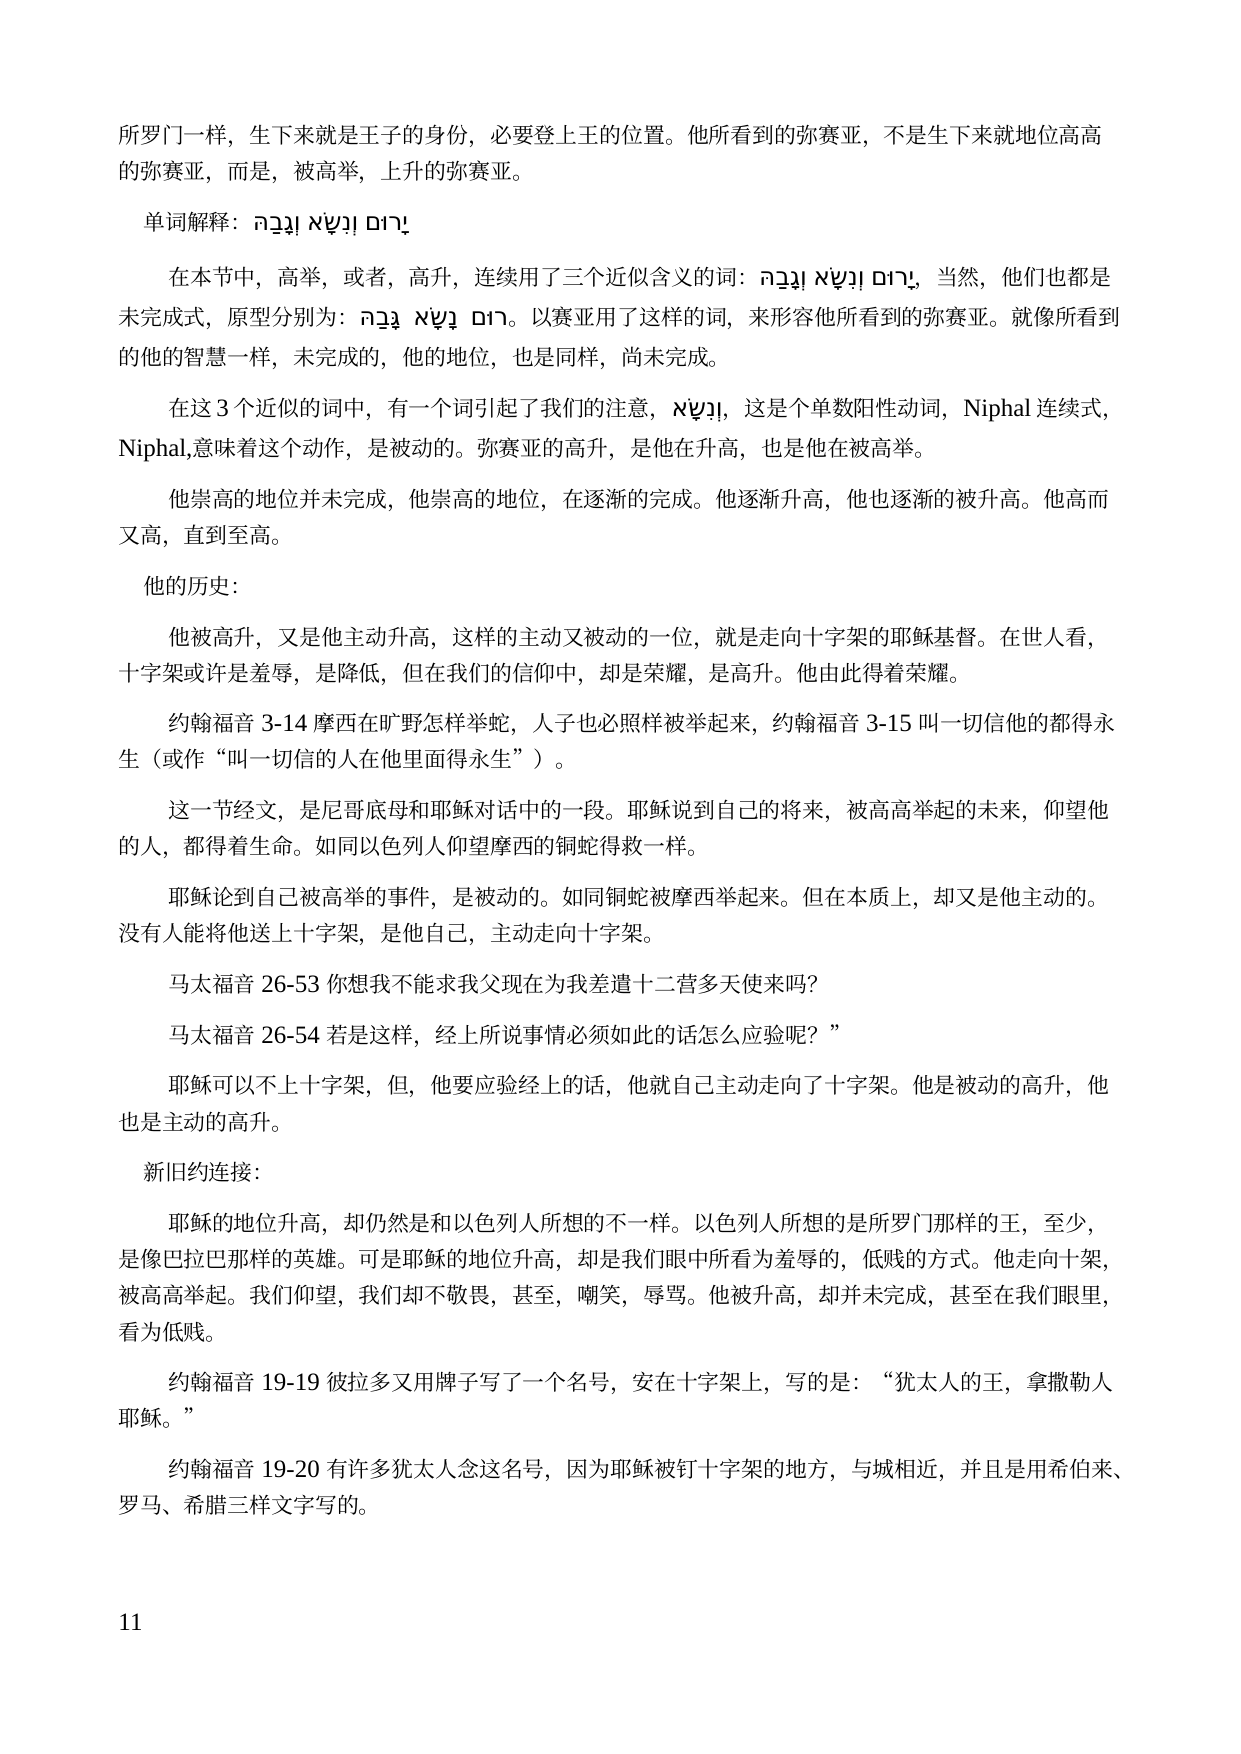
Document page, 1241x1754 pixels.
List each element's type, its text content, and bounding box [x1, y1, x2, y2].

text 耶稣论到自己被高举的事件，是被动的。如同铜蛇被摩西举起来。但在本质上，却又是他主动的。没有人能将他送上十字架，是他自己，主动走向十字架。 [118, 880, 1122, 948]
text 他崇高的地位并未完成，他崇高的地位，在逐渐的完成。他逐渐升高，他也逐渐的被升高。他高而又高，直到至高。 [118, 482, 1122, 550]
text 单词解释：יָרוּם וְנִשָֹא וְגָבַהּ [118, 205, 1122, 240]
text 耶稣的地位升高，却仍然是和以色列人所想的不一样。以色列人所想的是所罗门那样的王，至少，是像巴拉巴那样的英雄。可是耶稣的地位升高，却是我们眼中所看为羞辱的，低贱的方式。他走向十架，被高高举起。我们仰望，我们却不敬畏，甚至，嘲笑，辱骂。他被升高，却并未完成，甚至在我们眼里，看为低贱。 [118, 1206, 1122, 1346]
text 在本节中，高举，或者，高升，连续用了三个近似含义的词：יָרוּם וְנִשָֹא וְגָבַהּ，当然，他们也都是未完成式，原型分别为：רוּם נָשָֹא גָּבַהּ。以赛亚用了这样的词，来形容他所看到的弥赛亚。就像所看到的他的智慧一样，未完成的，他的地位，也是同样，尚未完成。 [118, 260, 1122, 372]
text 他的历史： [118, 569, 1122, 600]
text 新旧约连接： [118, 1156, 1122, 1187]
text 马太福音 26-53 你想我不能求我父现在为我差遣十二营多天使来吗？ [118, 967, 1122, 999]
text 约翰福音 19-19 彼拉多又用牌子写了一个名号，安在十字架上，写的是：“犹太人的王，拿撒勒人耶稣。” [118, 1365, 1122, 1433]
text 耶稣可以不上十字架，但，他要应验经上的话，他就自己主动走向了十字架。他是被动的高升，他也是主动的高升。 [118, 1069, 1122, 1136]
text 他被高升，又是他主动升高，这样的主动又被动的一位，就是走向十字架的耶稣基督。在世人看，十字架或许是羞辱，是降低，但在我们的信仰中，却是荣耀，是高升。他由此得着荣耀。 [118, 620, 1122, 687]
text 约翰福音 19-20 有许多犹太人念这名号，因为耶稣被钉十字架的地方，与城相近，并且是用希伯来、罗马、希腊三样文字写的。 [118, 1452, 1122, 1520]
text 约翰福音 3-14 摩西在旷野怎样举蛇，人子也必照样被举起来，约翰福音 3-15 叫一切信他的都得永生（或作“叫一切信的人在他里面得永生”）。 [118, 707, 1122, 774]
text 马太福音 26-54 若是这样，经上所说事情必须如此的话怎么应验呢？” [118, 1018, 1122, 1049]
text 这一节经文，是尼哥底母和耶稣对话中的一段。耶稣说到自己的将来，被高高举起的未来，仰望他的人，都得着生命。如同以色列人仰望摩西的铜蛇得救一样。 [118, 793, 1122, 861]
text 在这3个近似的词中，有一个词引起了我们的注意，וְנִשָֹא，这是个单数阳性动词，Niphal连续式，Niphal,意味着这个动作，是被动的。弥赛亚的高升，是他在升高，也是他在被高举。 [118, 391, 1122, 463]
text 所罗门一样，生下来就是王子的身份，必要登上王的位置。他所看到的弥赛亚，不是生下来就地位高高的弥赛亚，而是，被高举，上升的弥赛亚。 [118, 118, 1122, 186]
